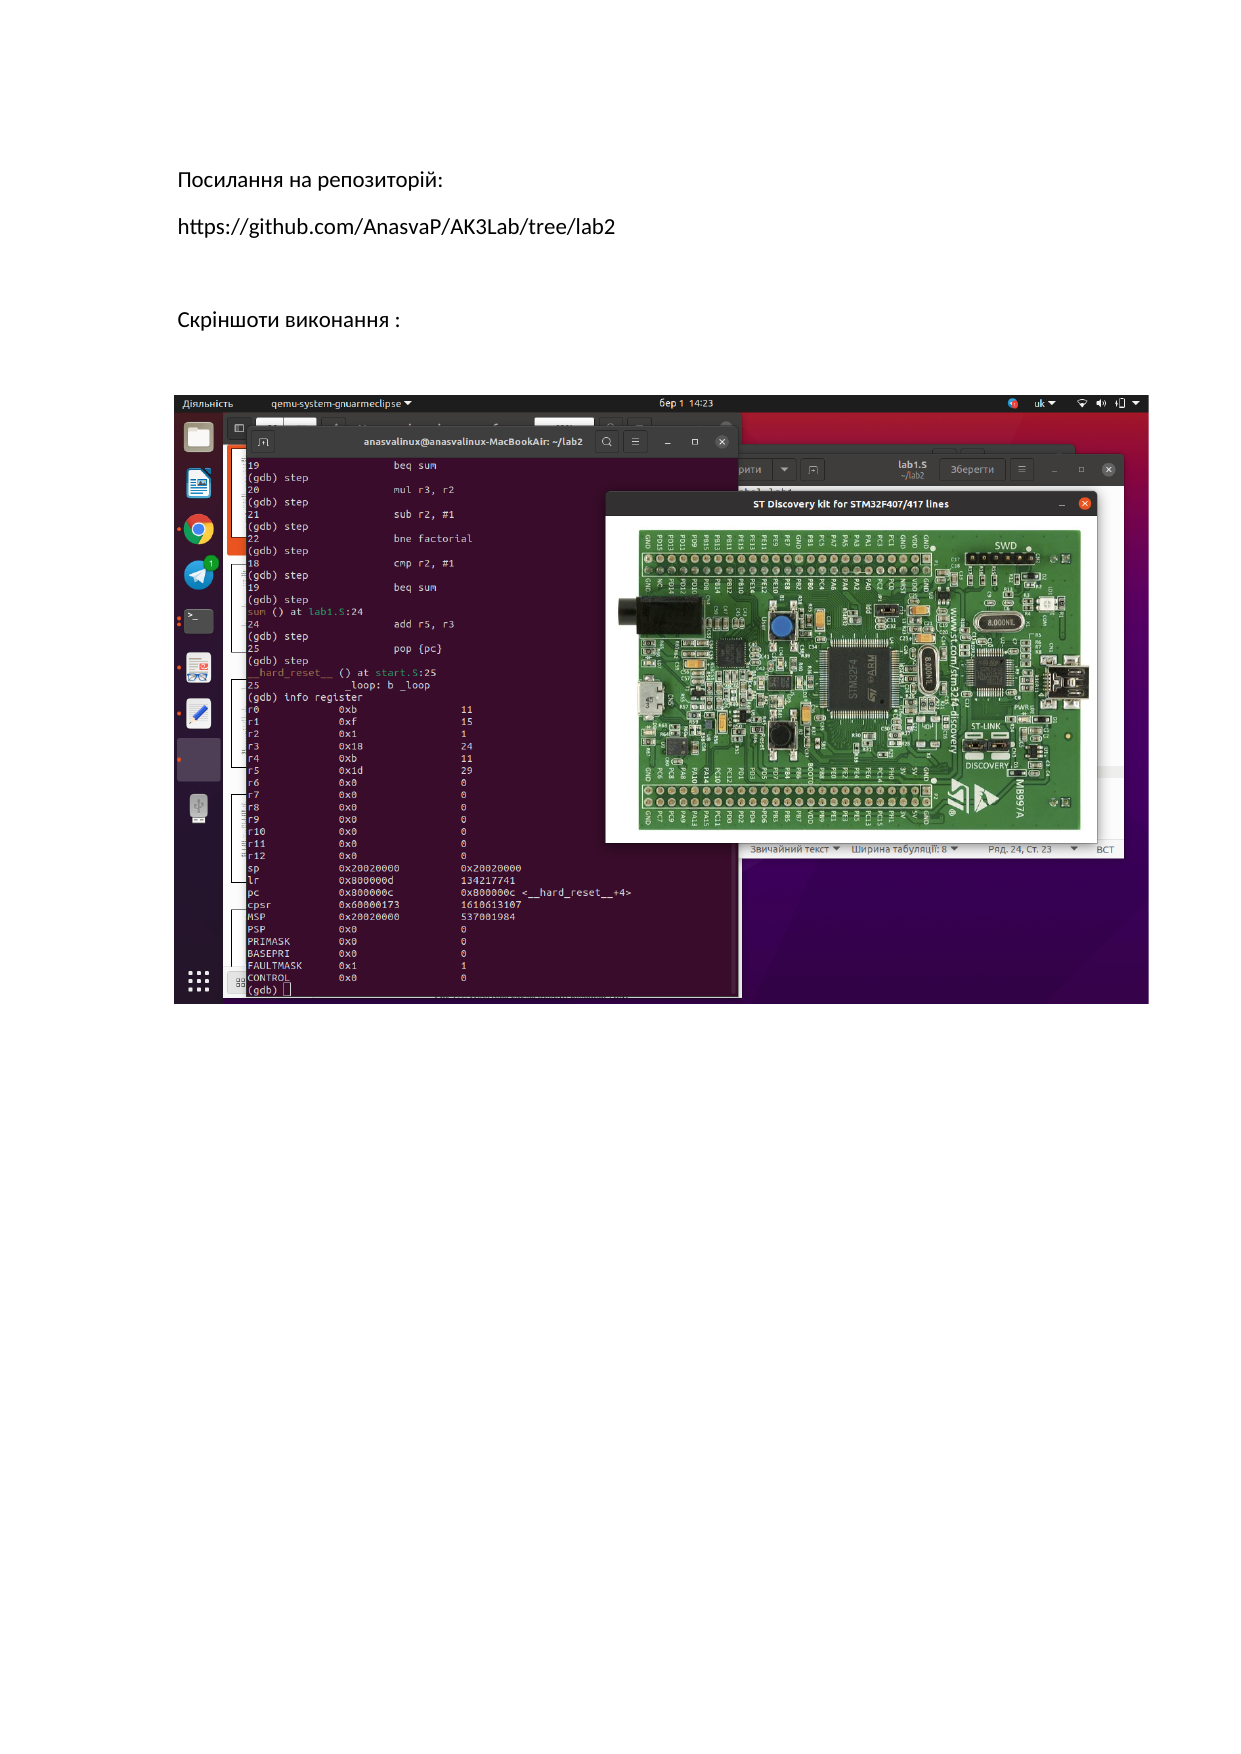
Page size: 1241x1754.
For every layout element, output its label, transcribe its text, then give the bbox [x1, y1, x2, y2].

text Скріншоти виконання : [177, 306, 1152, 334]
text https://github.com/AnasvaP/AK3Lab/tree/lab2 [177, 212, 1152, 240]
picture [174, 395, 1149, 1004]
text Посилання на репозиторій: [177, 165, 1152, 193]
